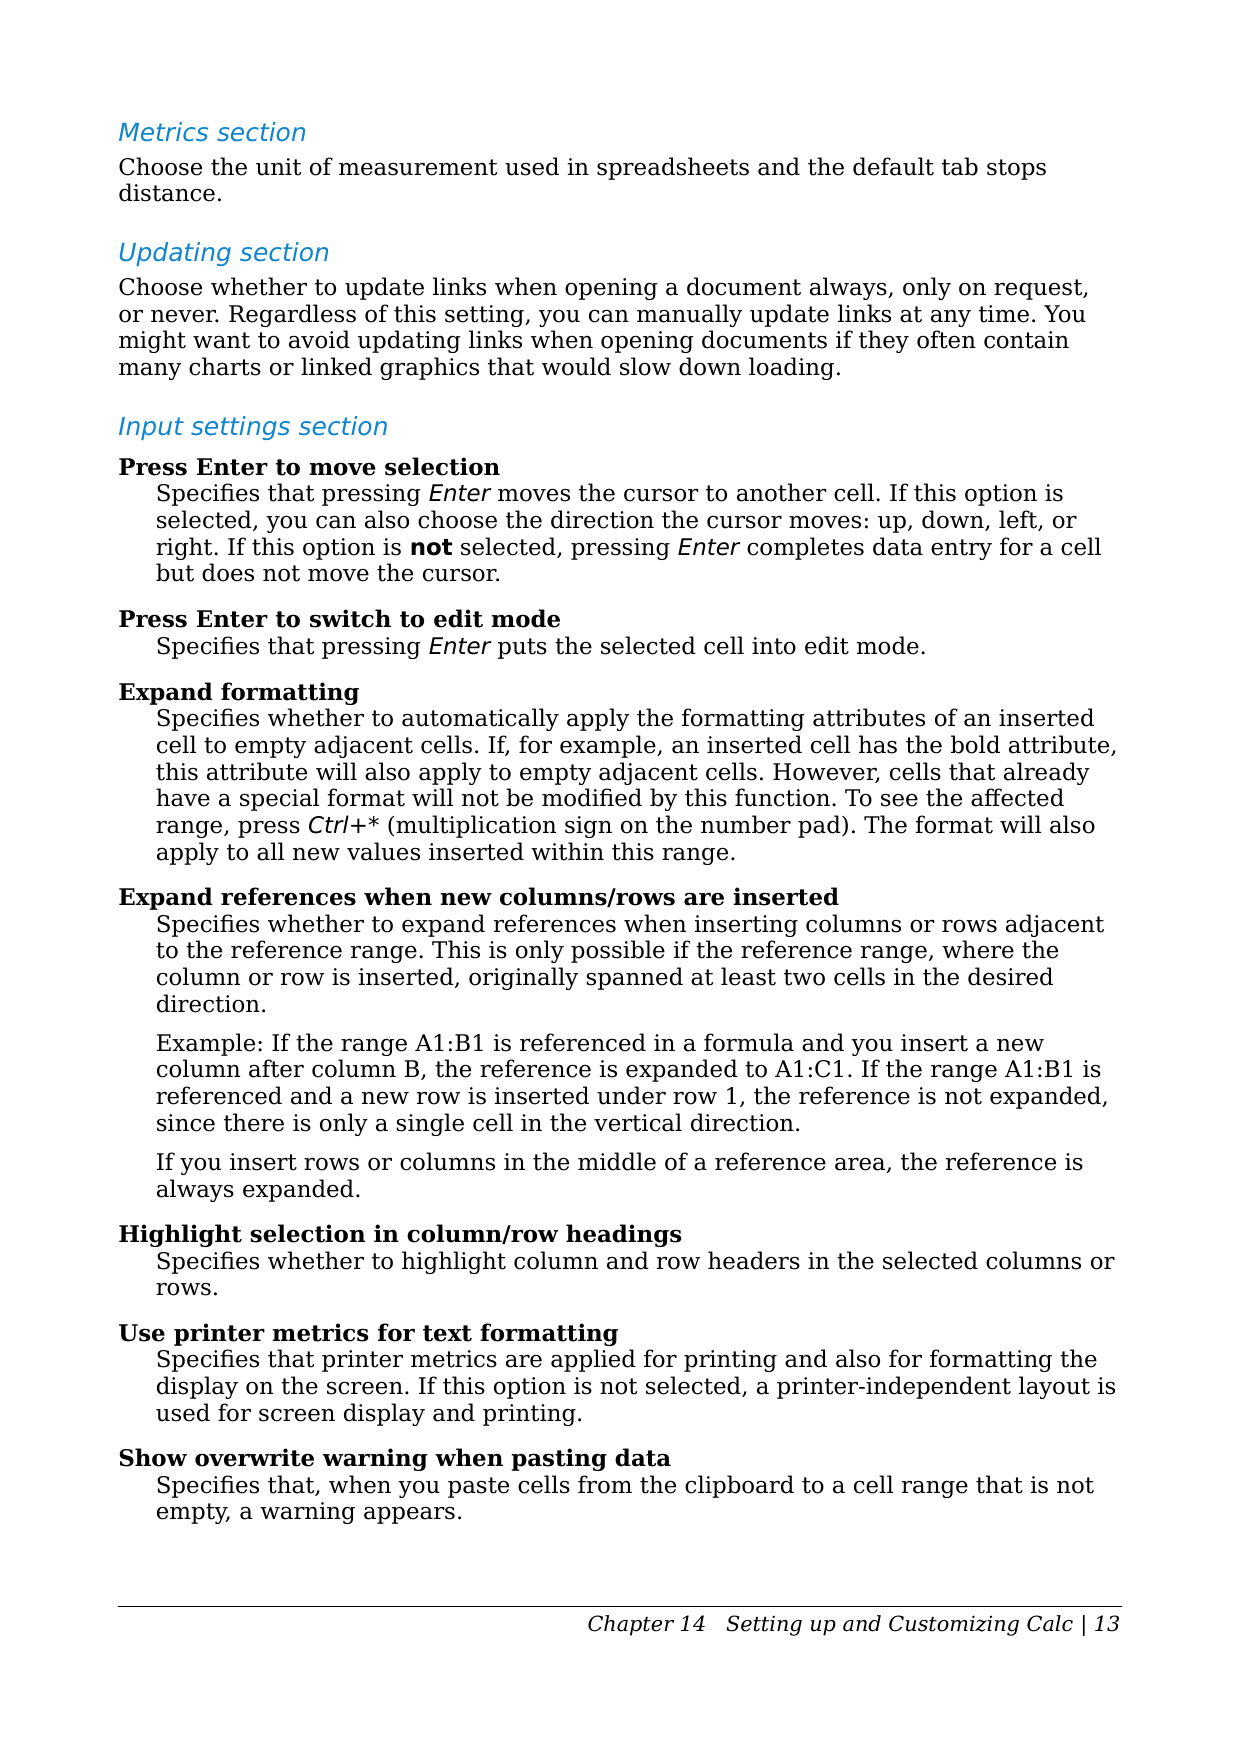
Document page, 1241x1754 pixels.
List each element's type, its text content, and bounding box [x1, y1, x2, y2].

text Specifies that printer metrics are applied for printing and also for formatting the display on the screen. If this option is not selected, a printer-independent layout is used for screen display and printing. [156, 1346, 1122, 1426]
subtitle Input settings section [118, 412, 1122, 441]
text Press Enter to switch to edit mode [118, 606, 1122, 633]
text Use printer metrics for text formatting [118, 1319, 1122, 1346]
text Specifies that, when you paste cells from the clipboard to a cell range that is not empty, a warning appears. [156, 1472, 1122, 1525]
subtitle Metrics section [118, 118, 1122, 147]
text Choose whether to update links when opening a document always, only on request, or never. Regardless of this setting, you can manually update links at any time. You might want to avoid updating links when opening documents if they often contain many charts or linked graphics that would slow down loading. [118, 274, 1122, 381]
text Choose the unit of measurement used in spreadsheets and the default tab stops distance. [118, 154, 1122, 207]
text Expand formatting [118, 679, 1122, 706]
text Specifies whether to automatically apply the formatting attributes of an inserted cell to empty adjacent cells. If, for example, an inserted cell has the bold attribute, this attribute will also apply to empty adjacent cells. However, cells that already have a special format will not be modified by this function. To see the affected range, press Ctrl+* (multiplication sign on the number pad). The format will also apply to all new values inserted within this range. [156, 706, 1122, 866]
text Example: If the range A1:B1 is referenced in a formula and you insert a new column after column B, the reference is expanded to A1:C1. If the range A1:B1 is referenced and a new row is inserted under row 1, the reference is not expanded, since there is only a single cell in the vertical direction. [156, 1030, 1122, 1137]
text Specifies whether to highlight column and row headers in the selected columns or rows. [156, 1248, 1122, 1301]
text Expand references when new columns/rows are inserted [118, 884, 1122, 911]
text Specifies that pressing Enter moves the cursor to another cell. If this option is selected, you can also choose the direction the cursor moves: up, down, left, or right. If this option is not selected, pressing Enter completes data entry for a cell but does not move the cursor. [156, 481, 1122, 587]
subtitle Updating section [118, 238, 1122, 268]
text Specifies whether to expand references when inserting columns or rows adjacent to the reference range. This is only possible if the reference range, where the column or row is inserted, originally spanned at least two cells in the desired direction. [156, 911, 1122, 1017]
text Press Enter to move selection [118, 454, 1122, 481]
text Highlight selection in column/row headings [118, 1221, 1122, 1248]
text Specifies that pressing Enter puts the selected cell into edit mode. [156, 633, 1122, 660]
text Show overwrite warning when pasting data [118, 1445, 1122, 1472]
text If you insert rows or columns in the middle of a reference area, the reference is always expanded. [156, 1149, 1122, 1202]
